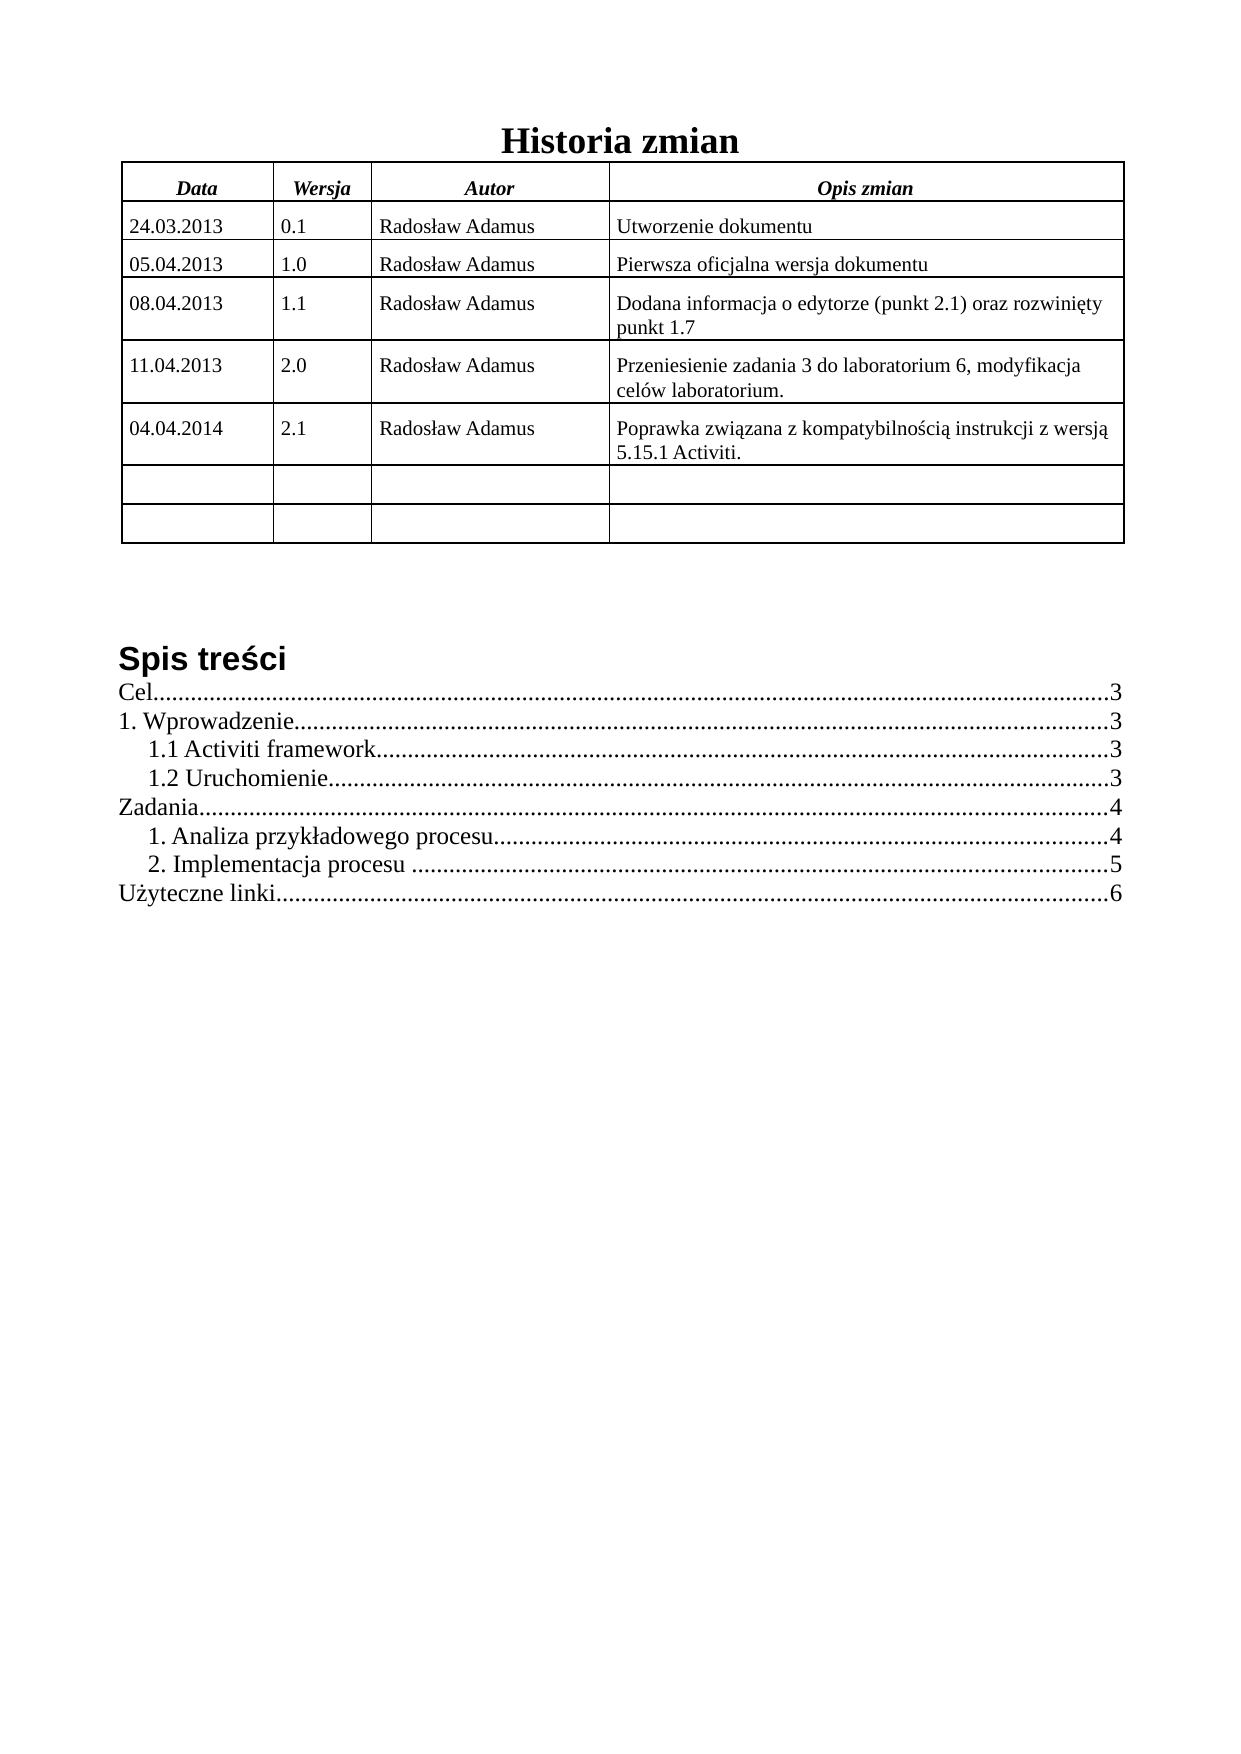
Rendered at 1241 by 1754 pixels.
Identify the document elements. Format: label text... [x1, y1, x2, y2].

table_cell 2.1 [274, 404, 371, 464]
table_cell 1.0 [274, 240, 371, 276]
text Użyteczne linki 6 [118, 878, 1122, 907]
table_cell Poprawka związana z kompatybilnością instrukcji z wersją 5.15.1 Activiti. [610, 404, 1123, 464]
table_cell 11.04.2013 [123, 341, 273, 402]
text 1.1 Activiti framework 3 [148, 734, 1122, 763]
table_header Wersja [274, 163, 371, 200]
text 2. Implementacja procesu 5 [148, 849, 1122, 878]
table_cell Radosław Adamus [372, 341, 609, 402]
table_cell 0.1 [274, 202, 371, 238]
table_cell Przeniesienie zadania 3 do laboratorium 6, modyfikacja celów laboratorium. [610, 341, 1123, 402]
subtitle Spis treści [118, 639, 1122, 677]
table_header Autor [372, 163, 609, 200]
table_cell 24.03.2013 [123, 202, 273, 238]
table_cell 2.0 [274, 341, 371, 402]
table_header Opis zmian [610, 163, 1123, 200]
text Historia zmian [118, 118, 1122, 161]
table_cell Radosław Adamus [372, 404, 609, 464]
table_cell Radosław Adamus [372, 278, 609, 339]
table_cell [123, 466, 273, 503]
text Zadania 4 [118, 792, 1122, 821]
table_cell [372, 466, 609, 503]
table_cell 05.04.2013 [123, 240, 273, 276]
text 1. Wprowadzenie 3 [118, 706, 1122, 734]
table_cell Utworzenie dokumentu [610, 202, 1123, 238]
table_cell [274, 466, 371, 503]
table_cell [123, 505, 273, 542]
table_cell [610, 505, 1123, 542]
text 1. Analiza przykładowego procesu 4 [148, 821, 1122, 849]
table_cell 04.04.2014 [123, 404, 273, 464]
table_cell Dodana informacja o edytorze (punkt 2.1) oraz rozwinięty punkt 1.7 [610, 278, 1123, 339]
table_cell Radosław Adamus [372, 240, 609, 276]
table_cell [610, 466, 1123, 503]
table_cell Radosław Adamus [372, 202, 609, 238]
table_cell 08.04.2013 [123, 278, 273, 339]
text Cel 3 [118, 677, 1122, 706]
table_cell Pierwsza oficjalna wersja dokumentu [610, 240, 1123, 276]
table_cell 1.1 [274, 278, 371, 339]
table_cell [274, 505, 371, 542]
table_cell [372, 505, 609, 542]
text 1.2 Uruchomienie 3 [148, 763, 1122, 792]
table_header Data [123, 163, 273, 200]
